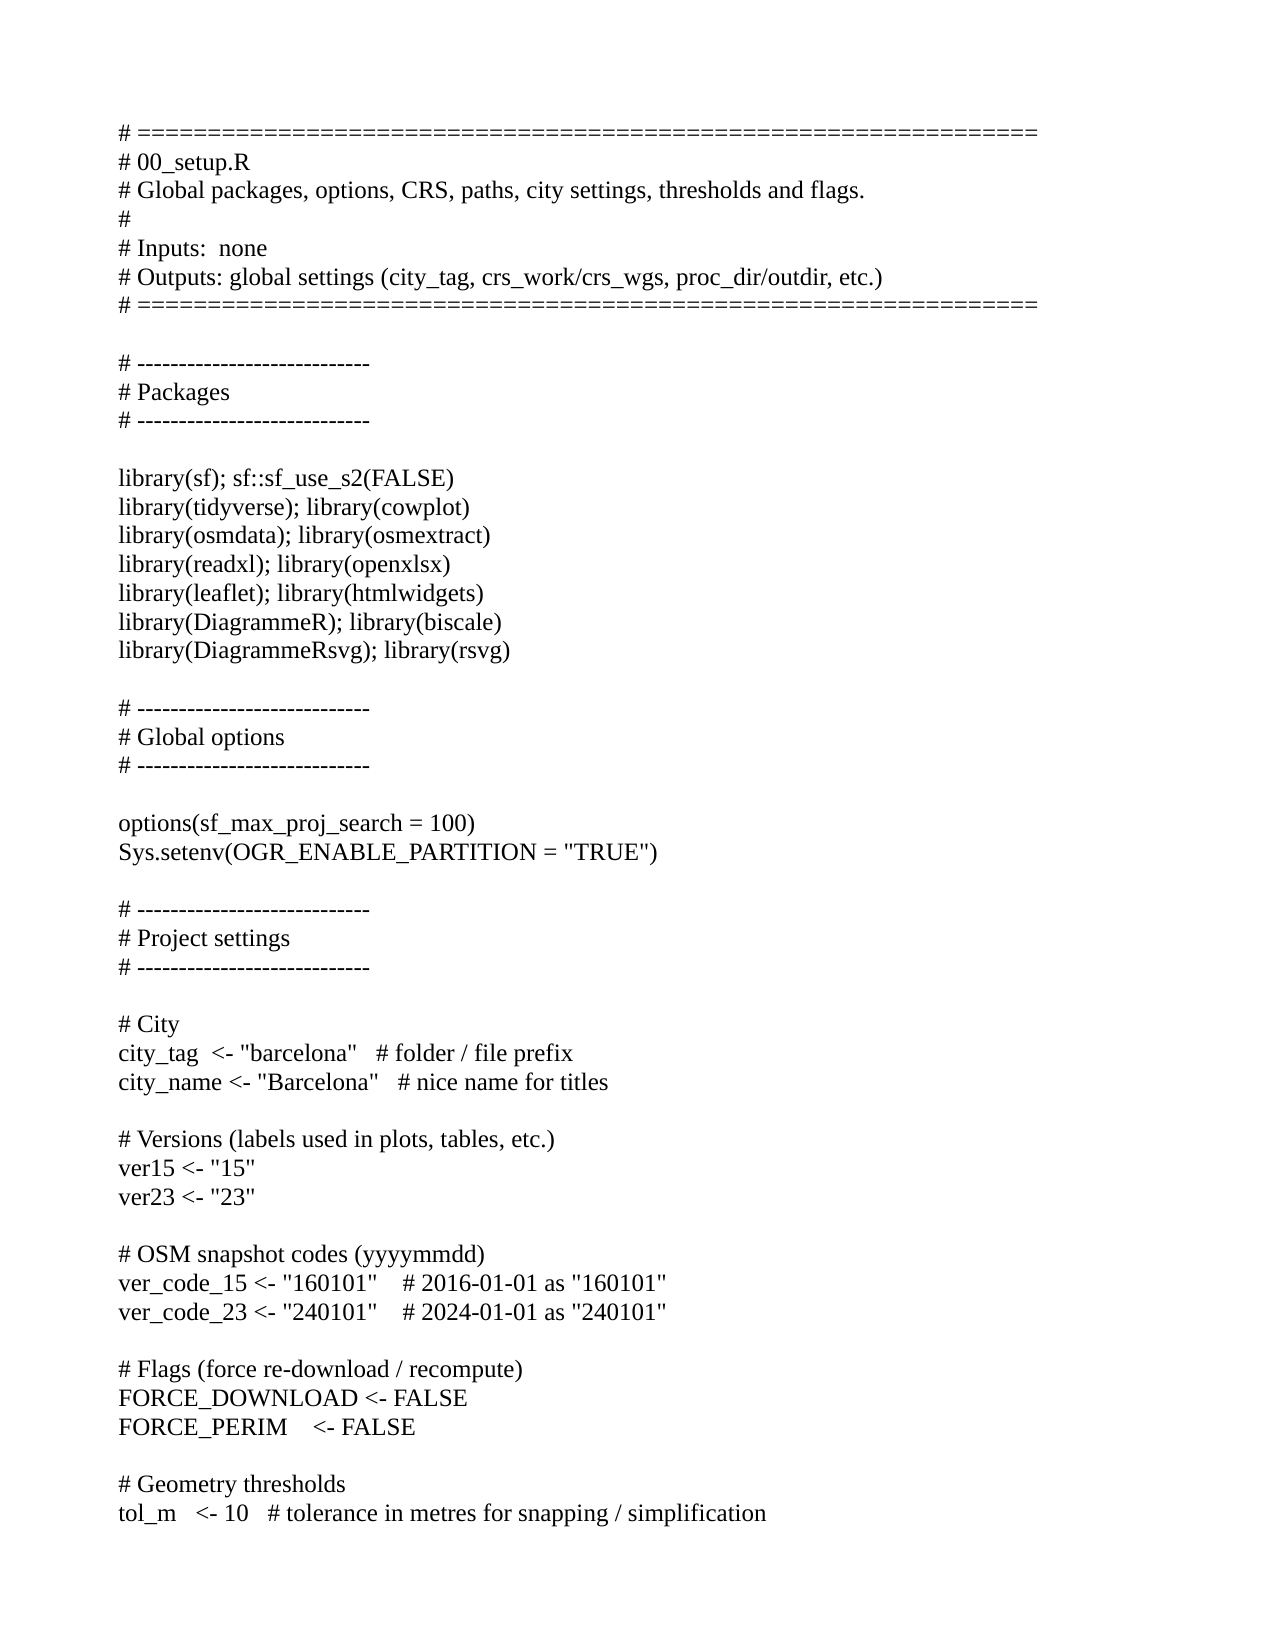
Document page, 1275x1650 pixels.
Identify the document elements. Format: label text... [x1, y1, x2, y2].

text tol_m <- 10 # tolerance in metres for snapping / simplification [118, 1498, 1157, 1527]
text # ---------------------------- [118, 348, 1157, 377]
text # Outputs: global settings (city_tag, crs_work/crs_wgs, proc_dir/outdir, etc.) [118, 262, 1157, 291]
text # Project settings [118, 923, 1157, 952]
text # Geometry thresholds [118, 1469, 1157, 1498]
text library(osmdata); library(osmextract) [118, 521, 1157, 549]
text # Inputs: none [118, 233, 1157, 262]
text library(tidyverse); library(cowplot) [118, 492, 1157, 521]
text ver15 <- "15" [118, 1153, 1157, 1182]
text # 00_setup.R [118, 147, 1157, 176]
text # ---------------------------- [118, 751, 1157, 779]
text FORCE_DOWNLOAD <- FALSE [118, 1383, 1157, 1412]
text # ---------------------------- [118, 894, 1157, 923]
text library(leaflet); library(htmlwidgets) [118, 578, 1157, 607]
text options(sf_max_proj_search = 100) [118, 808, 1157, 837]
text library(DiagrammeR); library(biscale) [118, 607, 1157, 636]
text # ---------------------------- [118, 406, 1157, 434]
text # ---------------------------- [118, 693, 1157, 722]
text Sys.setenv(OGR_ENABLE_PARTITION = "TRUE") [118, 837, 1157, 866]
text ver_code_15 <- "160101" # 2016-01-01 as "160101" [118, 1268, 1157, 1297]
text ver23 <- "23" [118, 1182, 1157, 1211]
text # Packages [118, 377, 1157, 406]
text # Flags (force re-download / recompute) [118, 1354, 1157, 1383]
text library(sf); sf::sf_use_s2(FALSE) [118, 463, 1157, 492]
text # Global options [118, 722, 1157, 751]
text city_name <- "Barcelona" # nice name for titles [118, 1067, 1157, 1096]
text # Versions (labels used in plots, tables, etc.) [118, 1124, 1157, 1153]
text FORCE_PERIM <- FALSE [118, 1412, 1157, 1441]
text # Global packages, options, CRS, paths, city settings, thresholds and flags. [118, 176, 1157, 204]
text # City [118, 1009, 1157, 1038]
text city_tag <- "barcelona" # folder / file prefix [118, 1038, 1157, 1067]
text library(readxl); library(openxlsx) [118, 549, 1157, 578]
text library(DiagrammeRsvg); library(rsvg) [118, 636, 1157, 664]
text # [118, 204, 1157, 233]
text # ================================================================ [118, 291, 1157, 319]
text # ---------------------------- [118, 952, 1157, 981]
text # OSM snapshot codes (yyyymmdd) [118, 1239, 1157, 1268]
text # ================================================================ [118, 118, 1157, 147]
text ver_code_23 <- "240101" # 2024-01-01 as "240101" [118, 1297, 1157, 1326]
